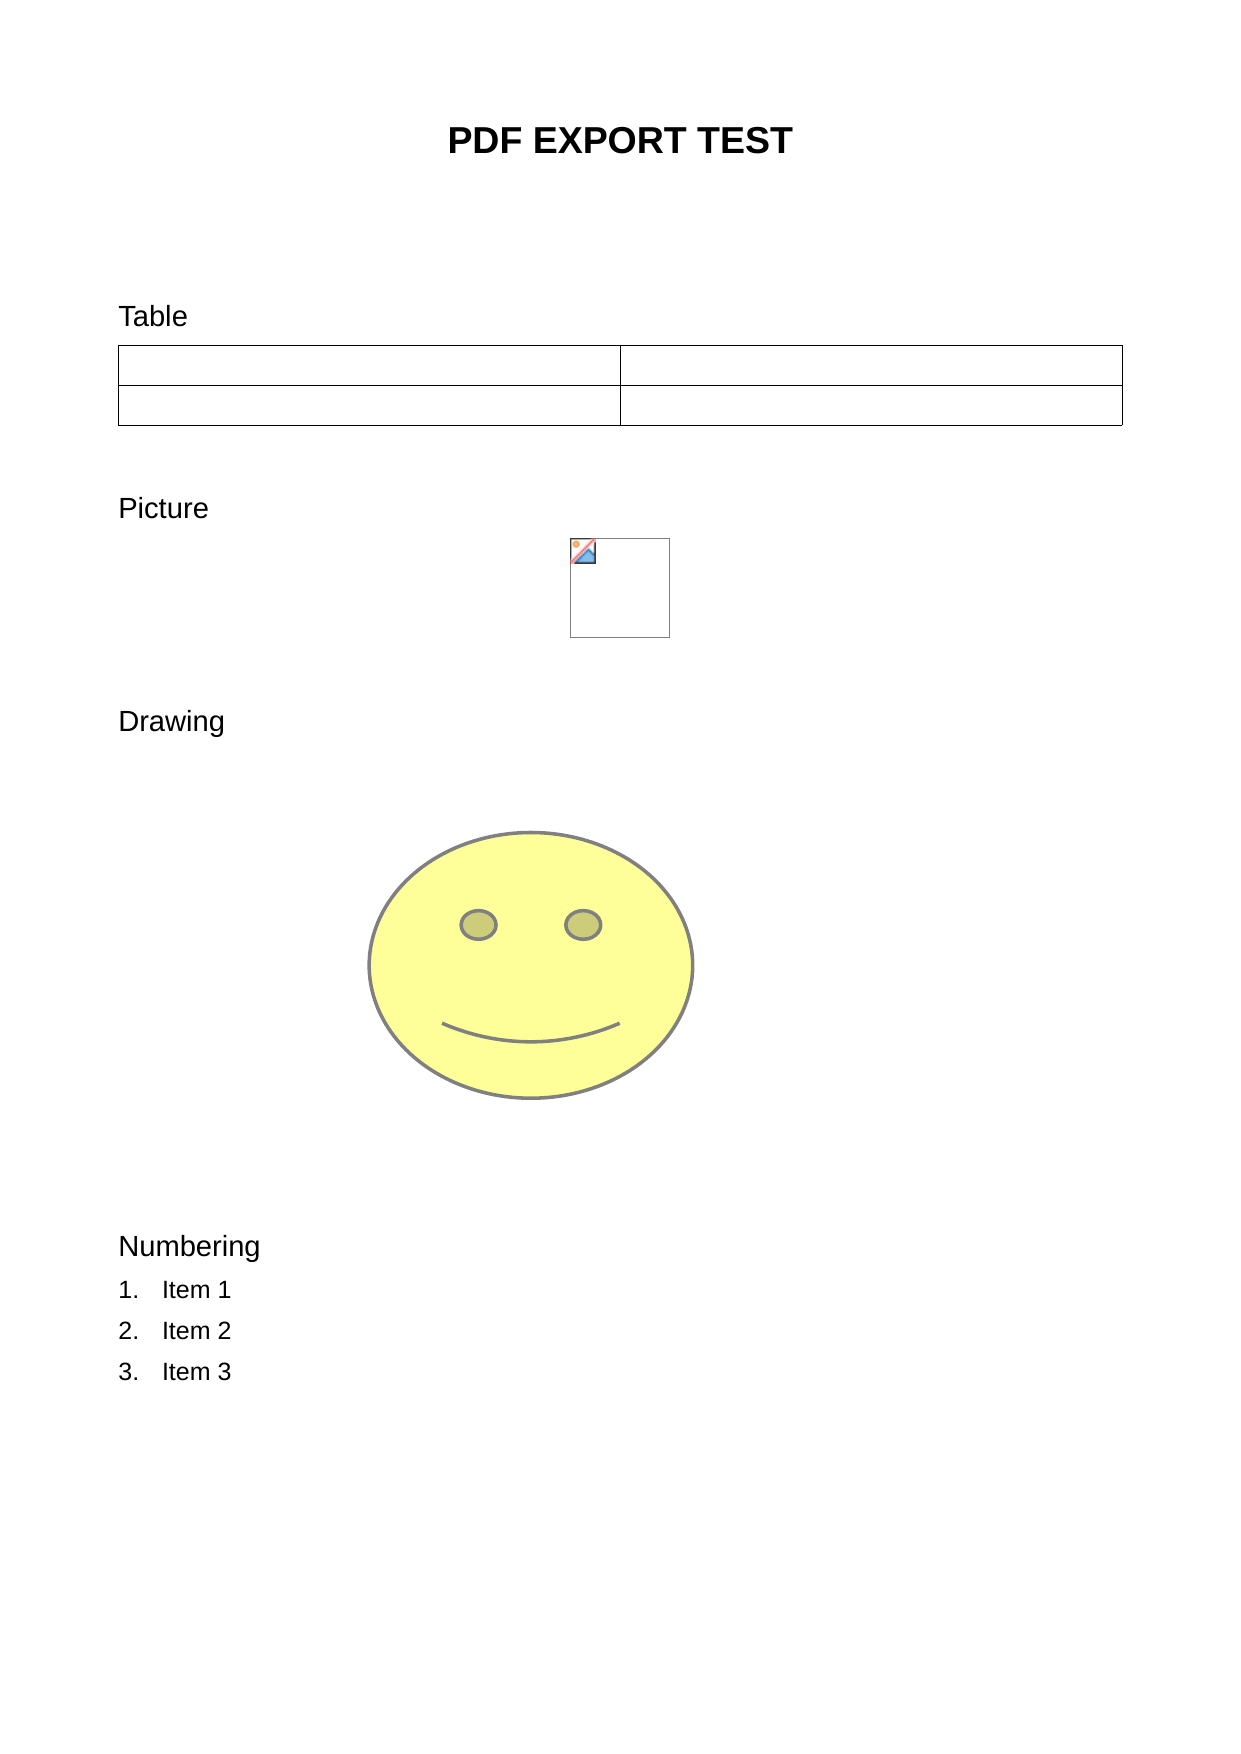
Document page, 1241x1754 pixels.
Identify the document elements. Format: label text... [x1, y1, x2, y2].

subtitle Numbering [118, 1229, 1122, 1262]
subtitle Drawing [118, 704, 1122, 737]
subtitle Table [118, 298, 1122, 332]
list Item 3 [118, 1357, 1122, 1386]
list Item 1 [118, 1275, 1122, 1303]
table_header [119, 346, 620, 385]
table_cell [621, 386, 1122, 425]
title PDF EXPORT TEST [118, 118, 1122, 161]
table_header [621, 346, 1122, 385]
list Item 2 [118, 1316, 1122, 1345]
subtitle Picture [118, 492, 1122, 525]
table_cell [119, 386, 620, 425]
